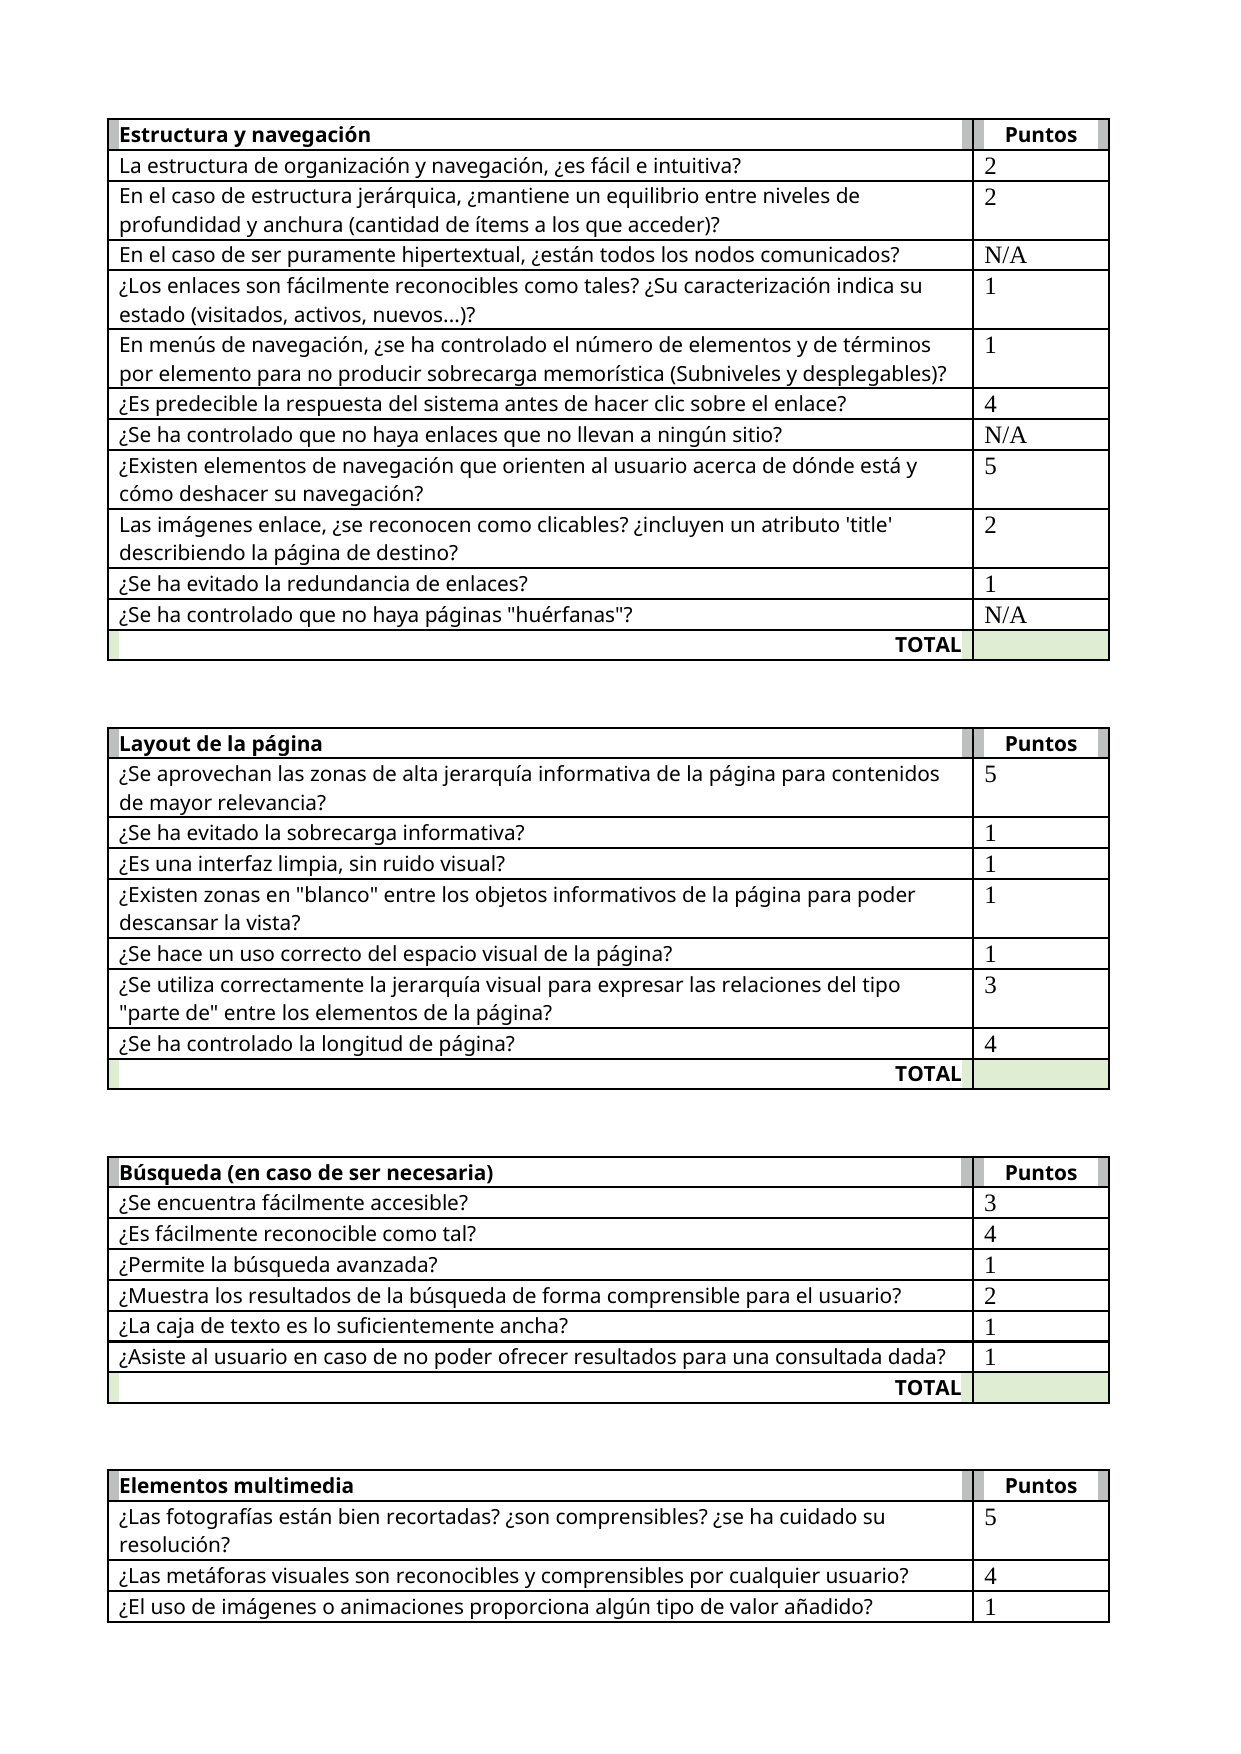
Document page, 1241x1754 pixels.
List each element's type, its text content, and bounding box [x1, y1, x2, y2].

table_cell 1 [974, 569, 1108, 598]
table_cell TOTAL [962, 1060, 972, 1088]
table_cell ¿Permite la búsqueda avanzada? [109, 1250, 972, 1279]
table_cell 2 [974, 510, 1108, 567]
table_cell [974, 1373, 1108, 1402]
table_cell 4 [974, 1029, 1108, 1057]
table_cell TOTAL [961, 1373, 972, 1402]
table_cell TOTAL [109, 1373, 119, 1402]
table_cell ¿Es una interfaz limpia, sin ruido visual? [109, 849, 972, 878]
table_header Puntos [974, 120, 984, 149]
table_cell 1 [974, 939, 1108, 968]
table_header Puntos [1098, 729, 1108, 757]
table_cell 4 [974, 1561, 1108, 1590]
table_cell [974, 1060, 1108, 1088]
table_cell [974, 631, 1108, 659]
table_cell TOTAL [962, 631, 972, 659]
table_cell 1 [974, 849, 1108, 878]
table_cell N/A [974, 600, 1108, 628]
table_cell 2 [974, 182, 1108, 238]
table_header Puntos [1098, 1158, 1108, 1186]
table_cell TOTAL [109, 1060, 119, 1088]
table_cell 3 [974, 970, 1108, 1027]
table_header Puntos [1098, 120, 1108, 149]
table_cell 4 [974, 1219, 1108, 1248]
table_cell ¿Se ha evitado la redundancia de enlaces? [109, 569, 972, 598]
table_cell 1 [974, 1592, 1108, 1621]
table_cell 4 [974, 389, 1108, 418]
table_cell 1 [974, 1250, 1108, 1279]
table_cell ¿Se hace un uso correcto del espacio visual de la página? [109, 939, 972, 968]
table_cell ¿Las metáforas visuales son reconocibles y comprensibles por cualquier usuario? [109, 1561, 972, 1590]
table_cell N/A [974, 420, 1108, 449]
table_cell 2 [974, 151, 1108, 179]
table_cell 5 [974, 451, 1108, 508]
table_cell 1 [974, 818, 1108, 847]
table_cell 5 [974, 759, 1108, 816]
table_cell 1 [974, 271, 1108, 328]
table_cell ¿Se ha controlado que no haya enlaces que no llevan a ningún sitio? [109, 420, 972, 449]
table_cell 1 [974, 330, 1108, 387]
table_cell 3 [974, 1188, 1108, 1217]
table_header Puntos [974, 1158, 984, 1186]
table_cell TOTAL [109, 631, 119, 659]
table_header Puntos [974, 1471, 984, 1500]
table_cell N/A [974, 241, 1108, 269]
table_cell 5 [974, 1502, 1108, 1559]
table_cell ¿El uso de imágenes o animaciones proporciona algún tipo de valor añadido? [109, 1592, 972, 1621]
table_header Puntos [974, 729, 984, 757]
table_cell 1 [974, 1312, 1108, 1340]
table_header Puntos [1098, 1471, 1108, 1500]
table_cell 2 [974, 1281, 1108, 1309]
table_cell 1 [974, 880, 1108, 937]
table_cell 1 [974, 1343, 1108, 1371]
table_cell ¿Es fácilmente reconocible como tal? [109, 1219, 972, 1248]
